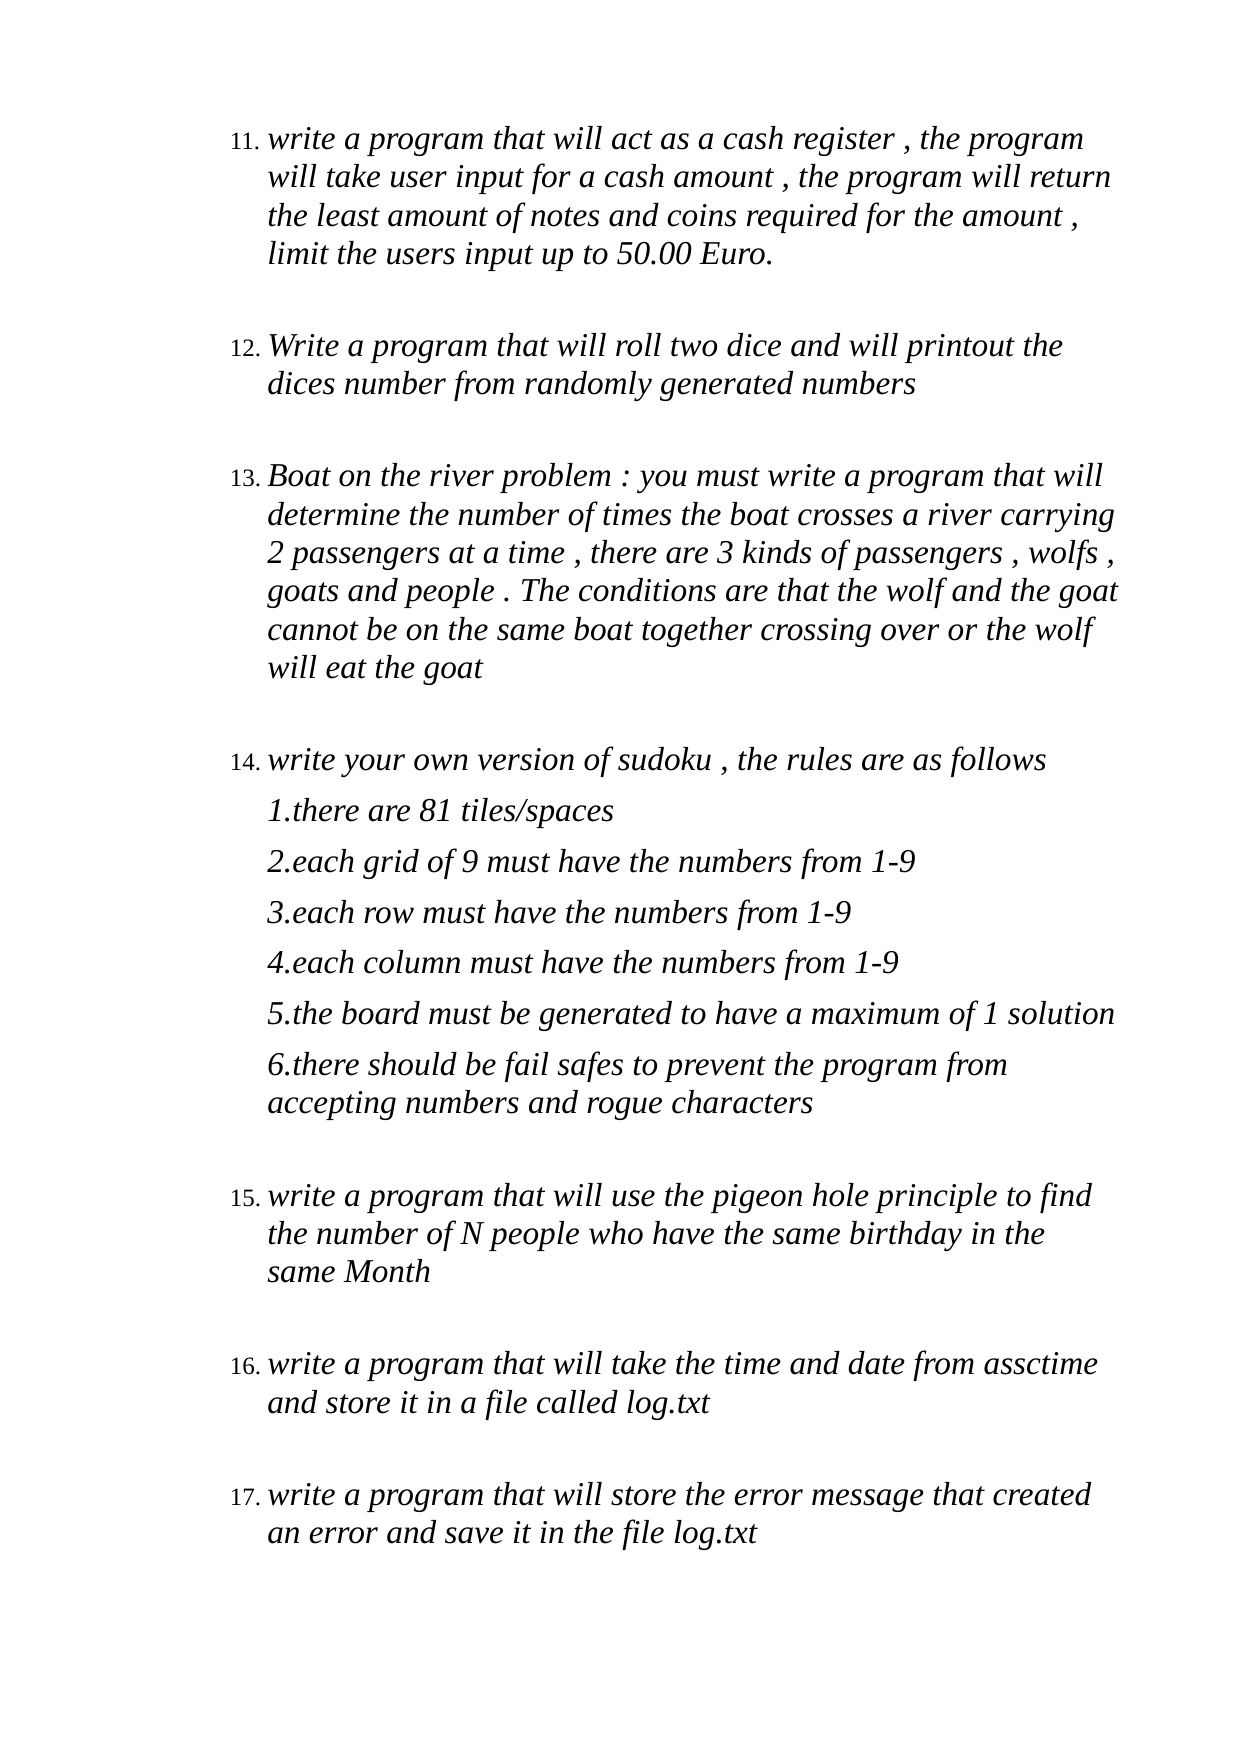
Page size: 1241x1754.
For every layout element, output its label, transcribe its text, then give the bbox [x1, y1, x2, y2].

list write a program that will use the pigeon hole principle to find the number of N people who have the same birthday in the same Month [229, 1175, 1122, 1290]
list 3.each row must have the numbers from 1-9 [229, 892, 1122, 930]
list 2.each grid of 9 must have the numbers from 1-9 [229, 841, 1122, 879]
list write a program that will take the time and date from assctime and store it in a file called log.txt [229, 1343, 1122, 1420]
list 6.there should be fail safes to prevent the program from accepting numbers and rogue characters [229, 1044, 1122, 1121]
list Write a program that will roll two dice and will printout the dices number from randomly generated numbers [229, 325, 1122, 402]
list write a program that will act as a cash register , the program will take user input for a cash amount , the program will return the least amount of notes and coins required for the amount , limit the users input up to 50.00 Euro. [229, 118, 1122, 271]
list write your own version of sudoku , the rules are as follows [229, 739, 1122, 778]
list 5.the board must be generated to have a maximum of 1 solution [229, 993, 1122, 1032]
list Boat on the river problem : you must write a program that will determine the number of times the boat crosses a river carrying 2 passengers at a time , there are 3 kinds of passengers , wolfs , goats and people . The conditions are that the wolf and the goat cannot be on the same boat together crossing over or the wolf will eat the goat [229, 456, 1122, 686]
list write a program that will store the error message that created an error and save it in the file log.txt [229, 1474, 1122, 1551]
list 4.each column must have the numbers from 1-9 [229, 943, 1122, 981]
list 1.there are 81 tiles/spaces [229, 790, 1122, 828]
